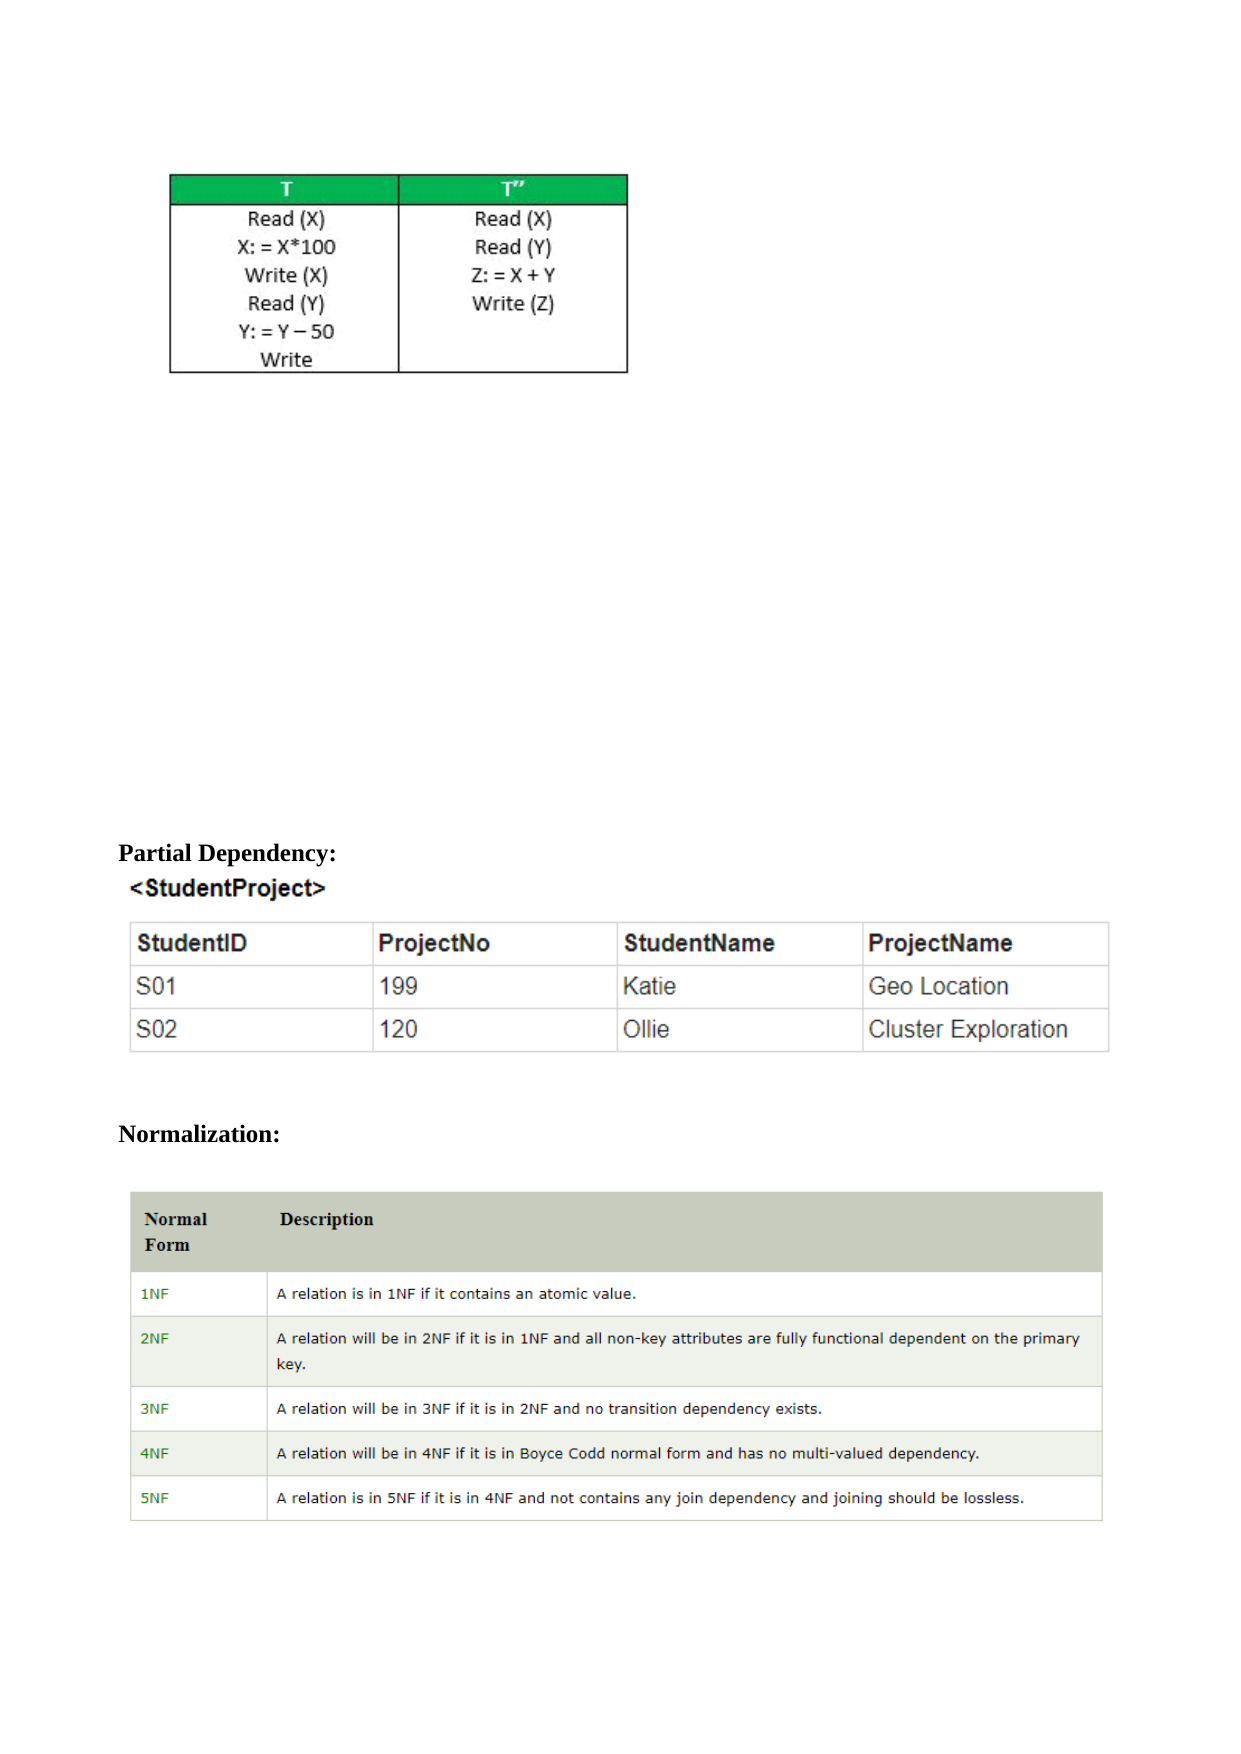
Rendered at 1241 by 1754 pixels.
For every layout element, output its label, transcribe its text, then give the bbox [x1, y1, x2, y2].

text Normalization: [118, 1119, 1122, 1147]
text Partial Dependency: [118, 838, 1122, 867]
